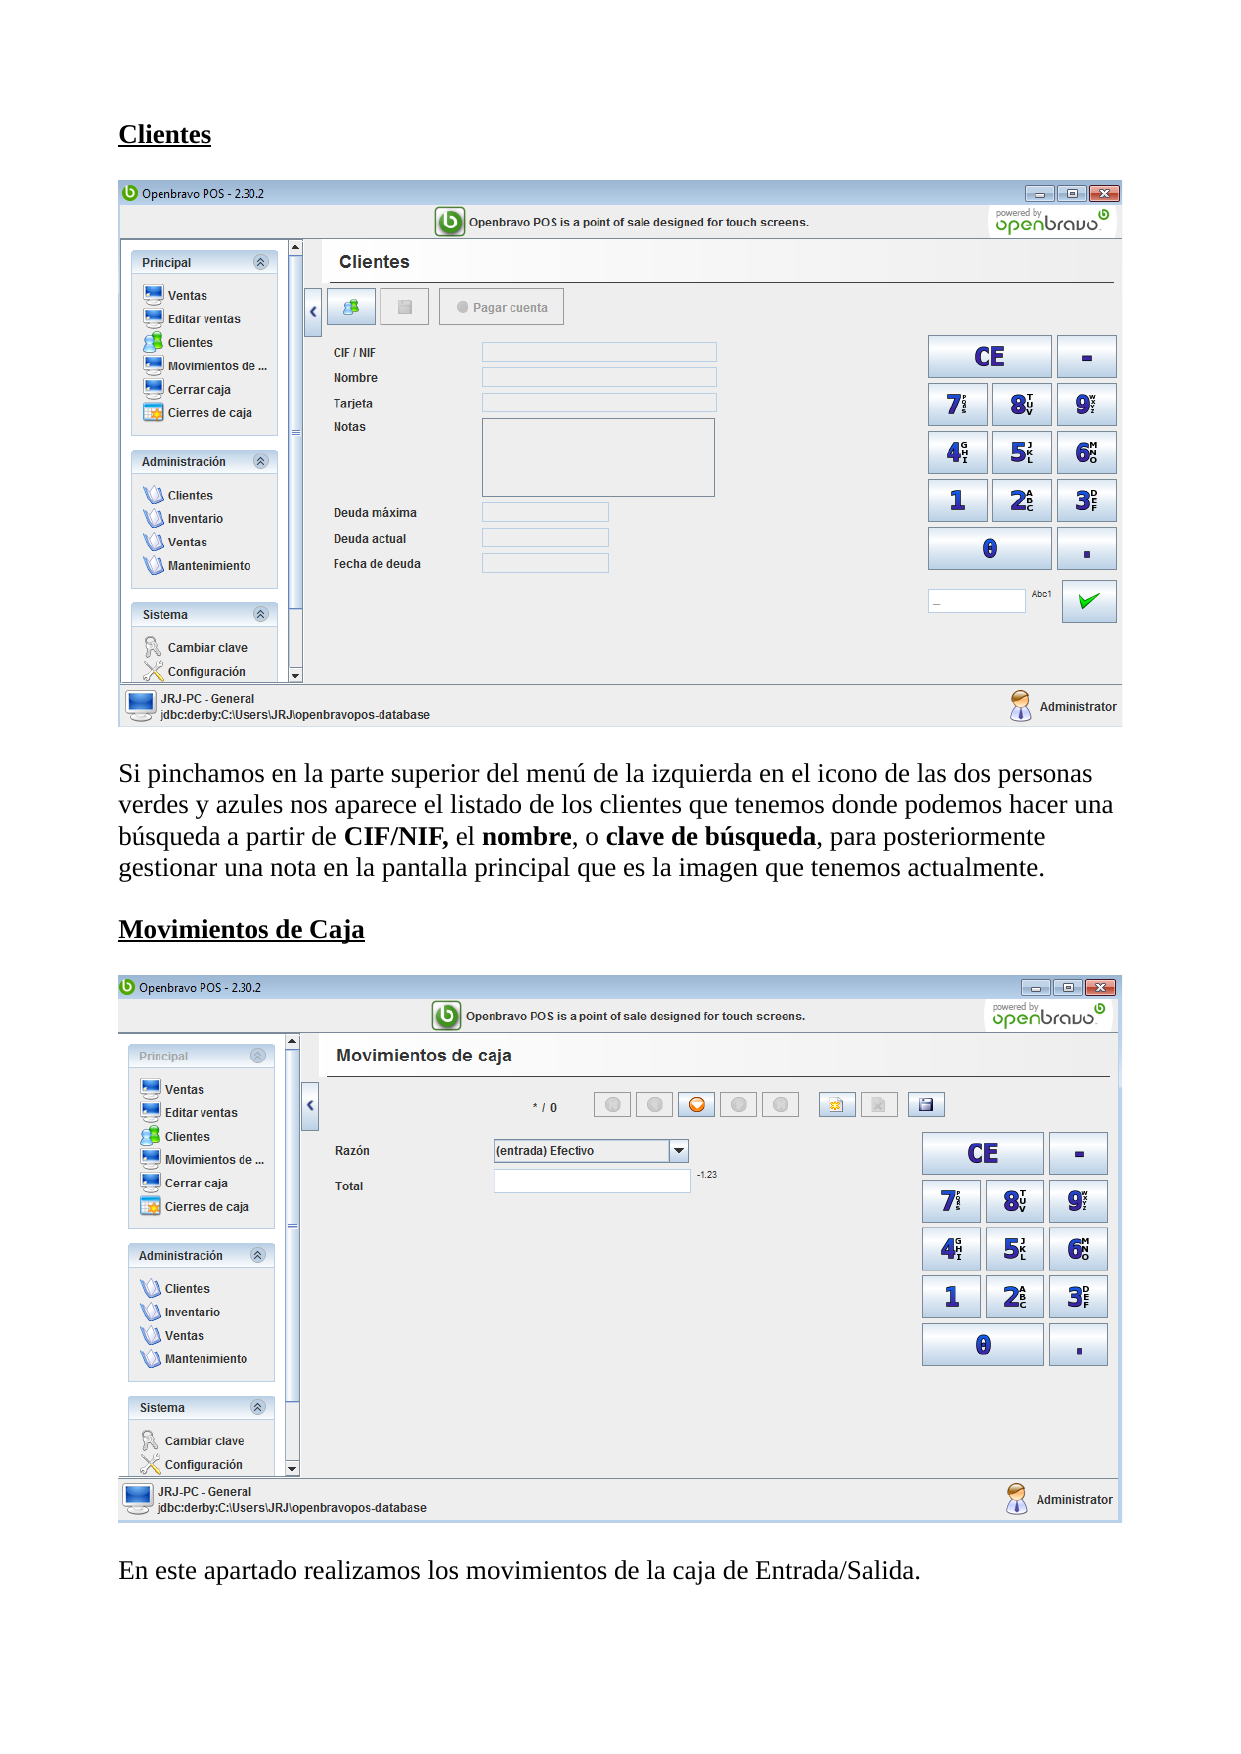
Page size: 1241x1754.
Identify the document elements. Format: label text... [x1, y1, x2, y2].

picture [118, 180, 1123, 727]
text En este apartado realizamos los movimientos de la caja de Entrada/Salida. [118, 1554, 1122, 1585]
text Si pinchamos en la parte superior del menú de la izquierda en el icono de las dos personas verdes y azules nos aparece el listado de los clientes que tenemos donde podemos hacer una búsqueda a partir de CIF/NIF, el nombre, o clave de búsqueda, para posteriormente gestionar una nota en la pantalla principal que es la imagen que tenemos actualmente. [118, 757, 1122, 882]
picture [118, 975, 1123, 1523]
text Clientes [118, 118, 1122, 149]
text Movimientos de Caja [118, 913, 1122, 944]
